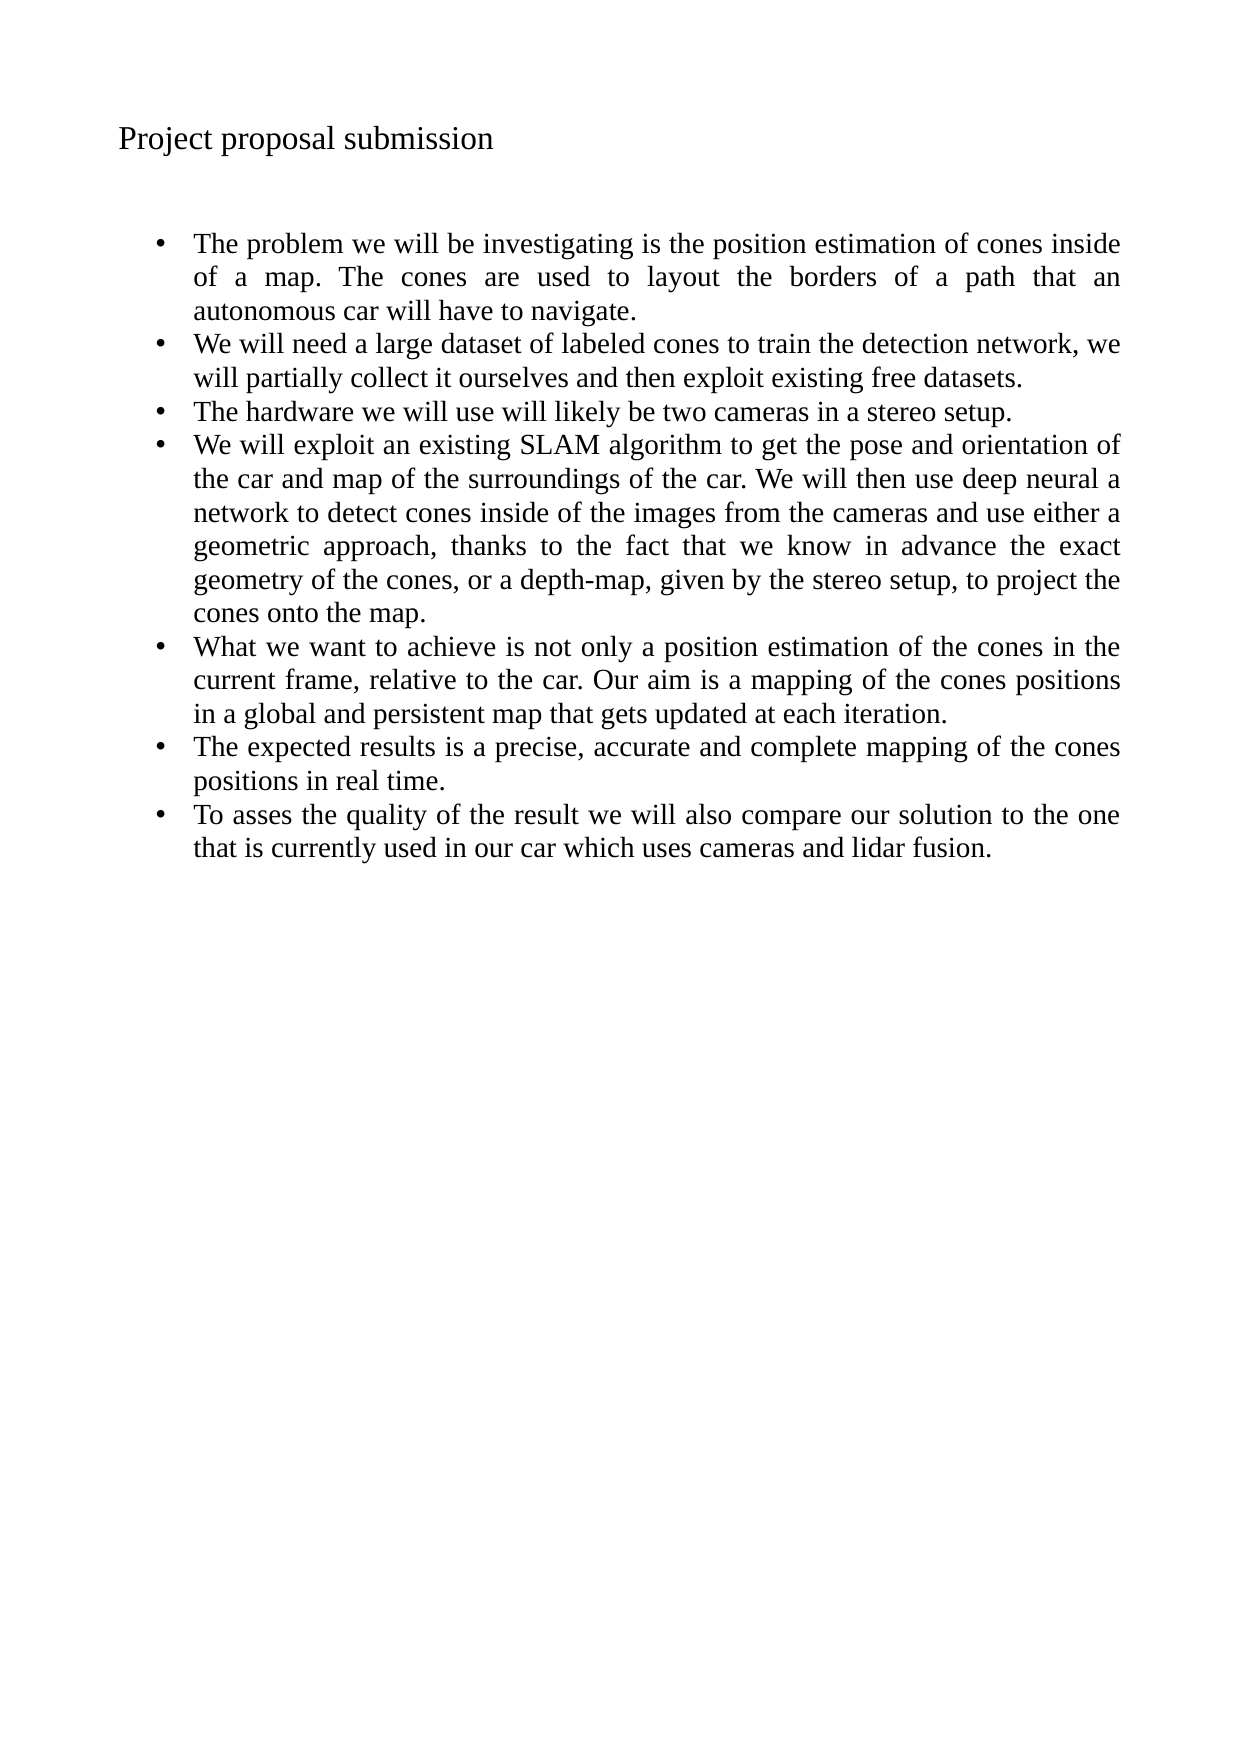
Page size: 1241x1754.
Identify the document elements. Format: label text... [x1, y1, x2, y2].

list What we want to achieve is not only a position estimation of the cones in the current frame, relative to the car. Our aim is a mapping of the cones positions in a global and persistent map that gets updated at each iteration. [156, 629, 1122, 729]
list The problem we will be investigating is the position estimation of cones inside of a map. The cones are used to layout the borders of a path that an autonomous car will have to navigate. [156, 226, 1122, 327]
list The hardware we will use will likely be two cameras in a stereo setup. [156, 394, 1122, 427]
list We will exploit an existing SLAM algorithm to get the pose and orientation of the car and map of the surroundings of the car. We will then use deep neural a network to detect cones inside of the images from the cameras and use either a geometric approach, thanks to the fact that we know in advance the exact geometry of the cones, or a depth-map, given by the stereo setup, to project the cones onto the map. [156, 427, 1122, 629]
list We will need a large dataset of labeled cones to train the detection network, we will partially collect it ourselves and then exploit existing free datasets. [156, 327, 1122, 394]
list The expected results is a precise, accurate and complete mapping of the cones positions in real time. [156, 729, 1122, 797]
text Project proposal submission [118, 118, 1122, 156]
list To asses the quality of the result we will also compare our solution to the one that is currently used in our car which uses cameras and lidar fusion. [156, 797, 1122, 864]
